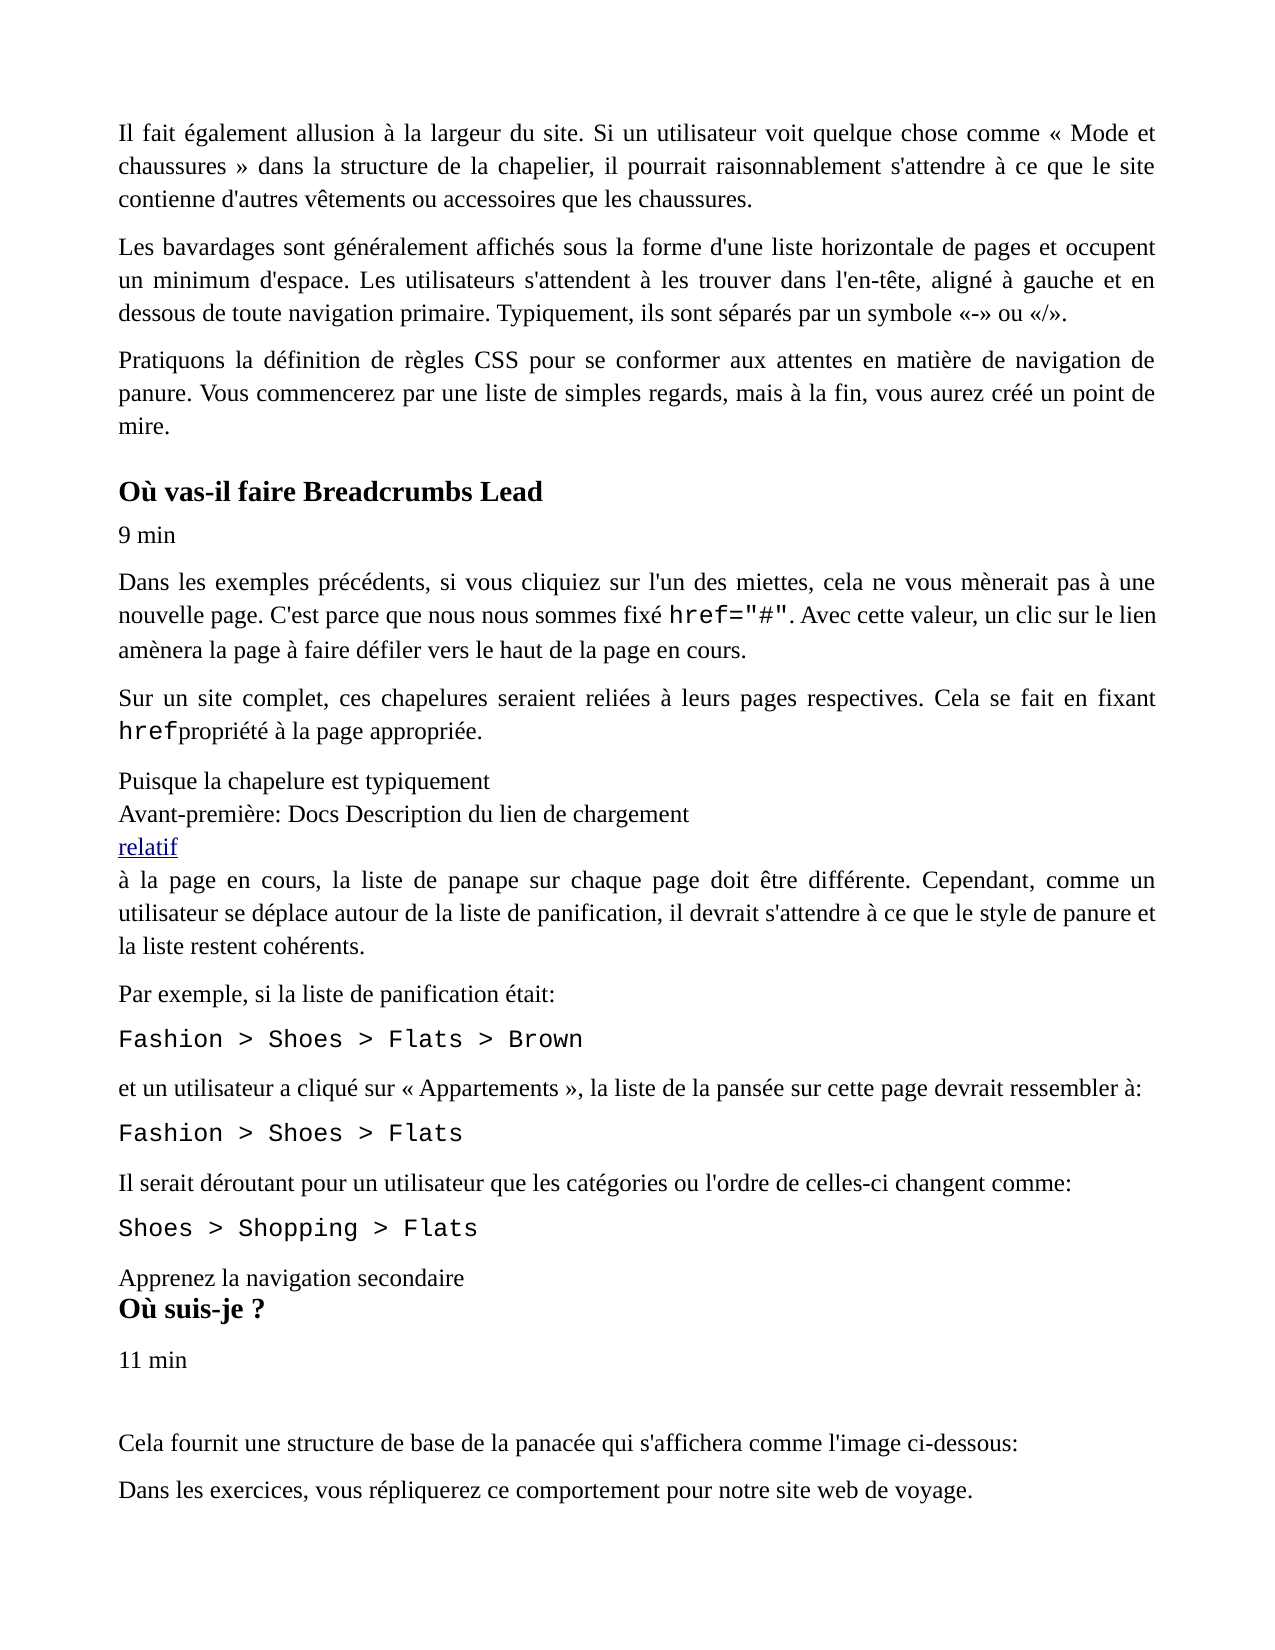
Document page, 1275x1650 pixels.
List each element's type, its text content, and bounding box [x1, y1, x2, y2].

text Il fait également allusion à la largeur du site. Si un utilisateur voit quelque chose comme « Mode et chaussures » dans la structure de la chapelier, il pourrait raisonnablement s'attendre à ce que le site contienne d'autres vêtements ou accessoires que les chaussures. [118, 118, 1157, 213]
text Il serait déroutant pour un utilisateur que les catégories ou l'ordre de celles-ci changent comme: [118, 1168, 1157, 1197]
text Sur un site complet, ces chapelures seraient reliées à leurs pages respectives. Cela se fait en fixant hrefpropriété à la page appropriée. [118, 683, 1157, 747]
subtitle Où suis-je ? [118, 1292, 1157, 1325]
text Les bavardages sont généralement affichés sous la forme d'une liste horizontale de pages et occupent un minimum d'espace. Les utilisateurs s'attendent à les trouver dans l'en-tête, aligné à gauche et en dessous de toute navigation primaire. Typiquement, ils sont séparés par un symbole «-» ou «/». [118, 232, 1157, 327]
text à la page en cours, la liste de panape sur chaque page doit être différente. Cependant, comme un utilisateur se déplace autour de la liste de panification, il devrait s'attendre à ce que le style de panure et la liste restent cohérents. [118, 865, 1157, 960]
text 9 min [118, 520, 1157, 548]
text Dans les exemples précédents, si vous cliquiez sur l'un des miettes, cela ne vous mènerait pas à une nouvelle page. C'est parce que nous nous sommes fixé href="#". Avec cette valeur, un clic sur le lien amènera la page à faire défiler vers le haut de la page en cours. [118, 567, 1157, 664]
text Dans les exercices, vous répliquerez ce comportement pour notre site web de voyage. [118, 1476, 1157, 1504]
text relatif [118, 832, 1157, 861]
text Fashion > Shoes > Flats > Brown [118, 1026, 1157, 1055]
text 11 min [118, 1345, 1157, 1373]
text Cela fournit une structure de base de la panacée qui s'affichera comme l'image ci-dessous: [118, 1392, 1157, 1457]
text Par exemple, si la liste de panification était: [118, 979, 1157, 1007]
text Apprenez la navigation secondaire [118, 1263, 1157, 1292]
text Pratiquons la définition de règles CSS pour se conformer aux attentes en matière de navigation de panure. Vous commencerez par une liste de simples regards, mais à la fin, vous aurez créé un point de mire. [118, 345, 1157, 440]
subtitle Où vas-il faire Breadcrumbs Lead [118, 474, 1157, 507]
text Shoes > Shopping > Flats [118, 1216, 1157, 1244]
text Avant-première: Docs Description du lien de chargement [118, 799, 1157, 828]
text Puisque la chapelure est typiquement [118, 766, 1157, 795]
text Fashion > Shoes > Flats [118, 1121, 1157, 1149]
text et un utilisateur a cliqué sur « Appartements », la liste de la pansée sur cette page devrait ressembler à: [118, 1073, 1157, 1102]
